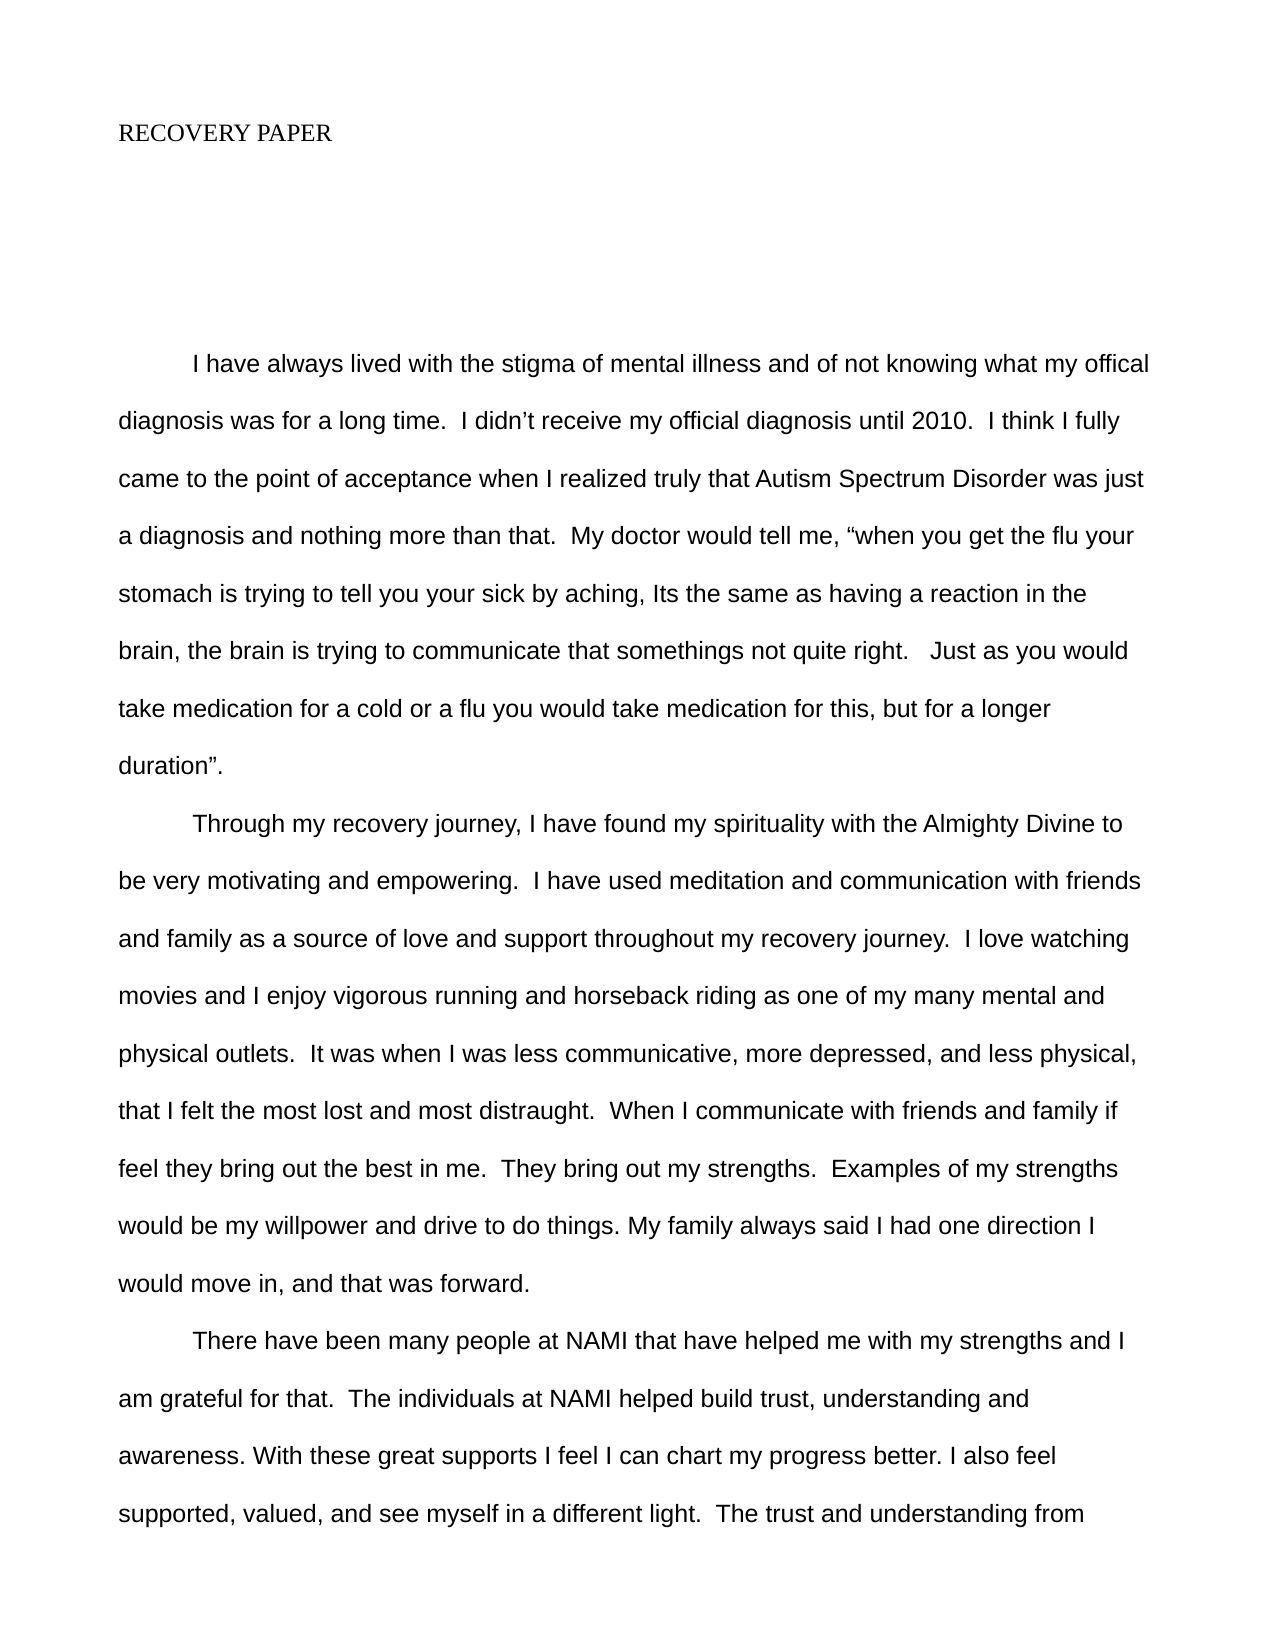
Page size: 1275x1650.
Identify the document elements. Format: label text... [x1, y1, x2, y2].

text I have always lived with the stigma of mental illness and of not knowing what my offical diagnosis was for a long time. I didn’t receive my official diagnosis until 2010. I think I fully came to the point of acceptance when I realized truly that Autism Spectrum Disorder was just a diagnosis and nothing more than that. My doctor would tell me, “when you get the flu your stomach is trying to tell you your sick by aching, Its the same as having a reaction in the brain, the brain is trying to communicate that somethings not quite right. Just as you would take medication for a cold or a flu you would take medication for this, but for a longer duration”. [118, 349, 1157, 780]
text There have been many people at NAMI that have helped me with my strengths and I am grateful for that. The individuals at NAMI helped build trust, understanding and awareness. With these great supports I feel I can chart my progress better. I also feel supported, valued, and see myself in a different light. The trust and understanding from [118, 1326, 1157, 1528]
text Through my recovery journey, I have found my spirituality with the Almighty Divine to be very motivating and empowering. I have used meditation and communication with friends and family as a source of love and support throughout my recovery journey. I love watching movies and I enjoy vigorous running and horseback riding as one of my many mental and physical outlets. It was when I was less communicative, more depressed, and less physical, that I felt the most lost and most distraught. When I communicate with friends and family if feel they bring out the best in me. They bring out my strengths. Examples of my strengths would be my willpower and drive to do things. My family always said I had one direction I would move in, and that was forward. [118, 809, 1157, 1298]
